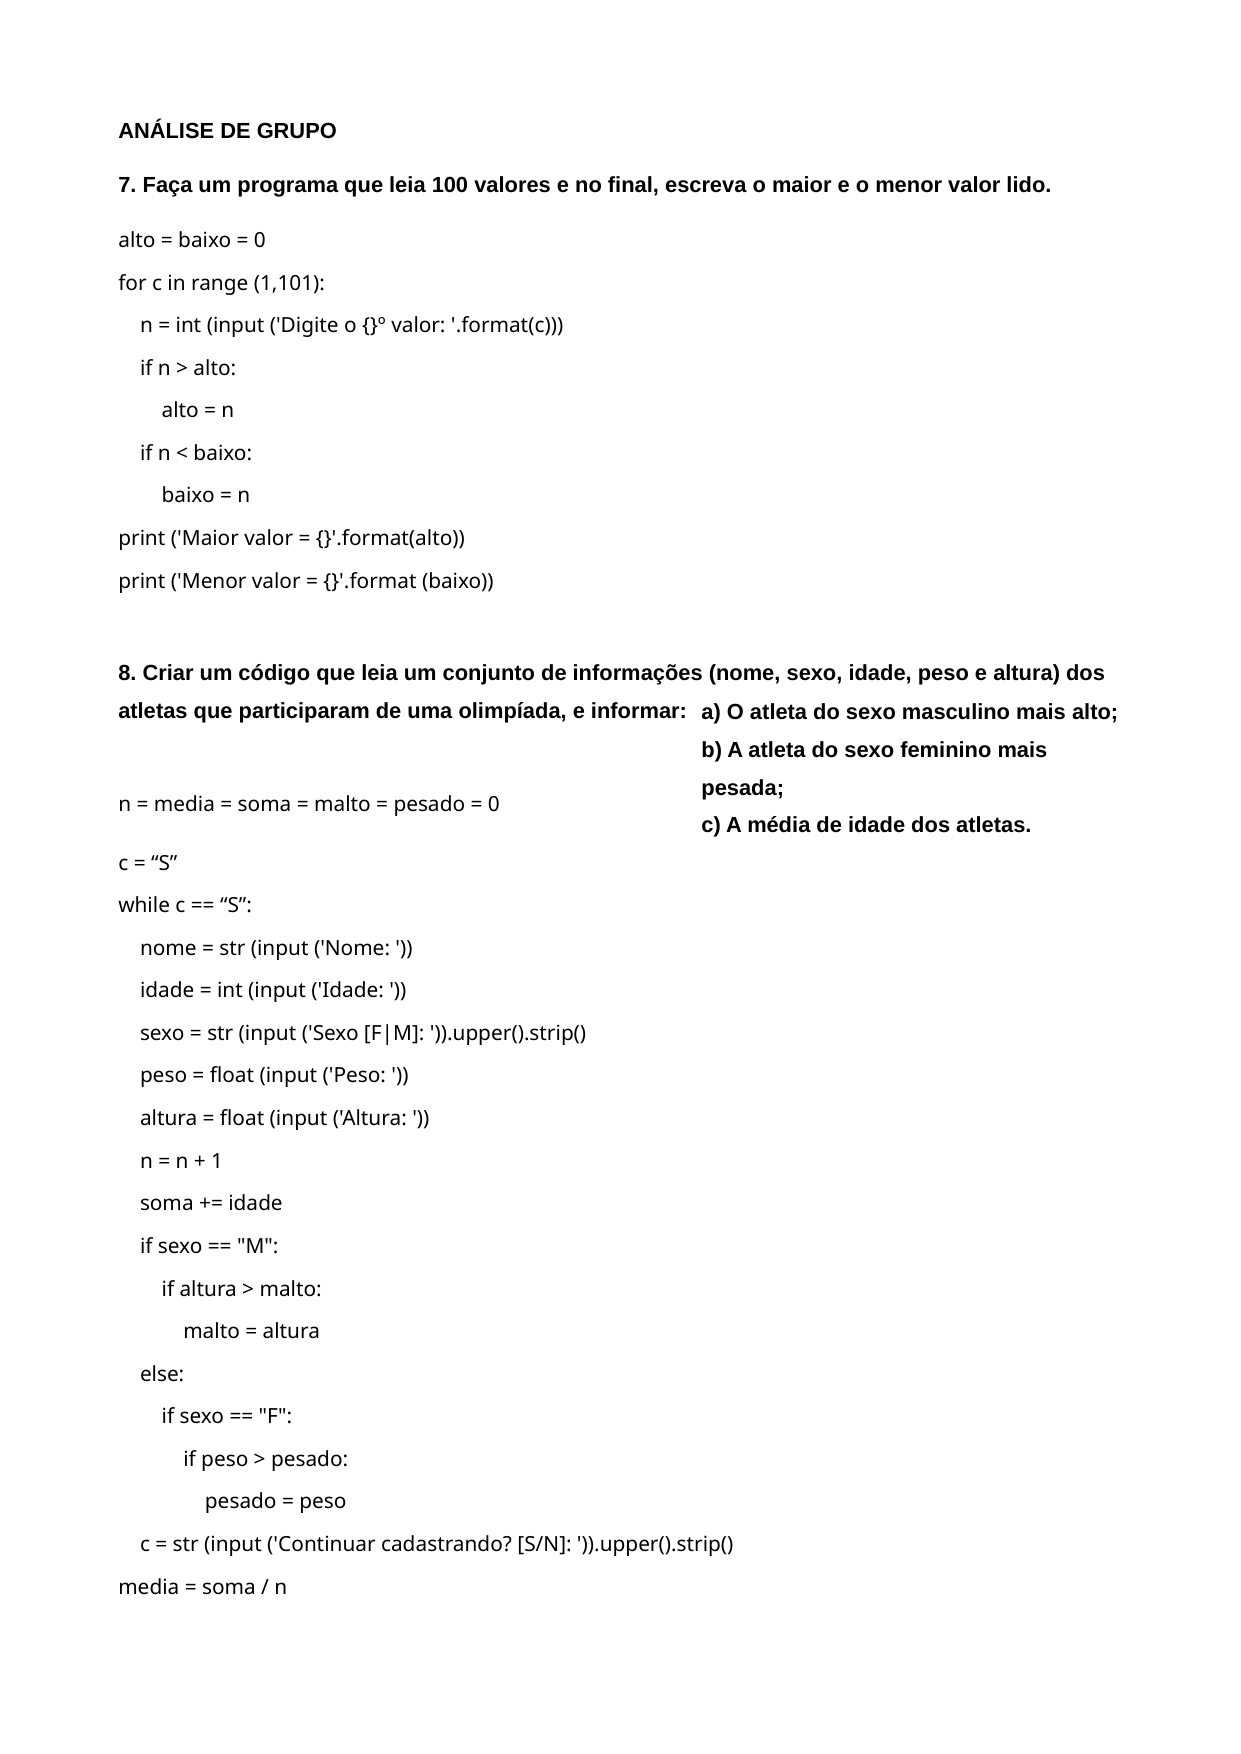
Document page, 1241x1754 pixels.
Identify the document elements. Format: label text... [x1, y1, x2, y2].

text ANÁLISE DE GRUPO [118, 118, 1122, 143]
text n = media = soma = malto = pesado = 0 [118, 789, 1122, 818]
text c = “S” while c == “S”: nome = str (input ('Nome: ')) idade = int (input ('Idade: ')) sexo = str (input ('Sexo [F|M]: ')).upper().strip() peso = float (input ('Peso: ')) altura = float (input ('Altura: ')) n = n + 1 soma += idade if sexo == "M": if altura > malto: malto = altura else: if sexo == "F": if peso > pesado: pesado = peso c = str (input ('Continuar cadastrando? [S/N]: ')).upper().strip() media = soma / n [118, 848, 1122, 1600]
text 8. Criar um código que leia um conjunto de informações (nome, sexo, idade, peso e altura) dos atletas que participaram de uma olimpíada, e informar: [118, 660, 1122, 761]
text 7. Faça um programa que leia 100 valores e no final, escreva o maior e o menor valor lido. [118, 172, 1122, 197]
text alto = baixo = 0 for c in range (1,101): n = int (input ('Digite o {}º valor: '.format(c))) if n > alto: alto = n if n < baixo: baixo = n print ('Maior valor = {}'.format(alto)) print ('Menor valor = {}'.format (baixo)) [118, 225, 1122, 632]
